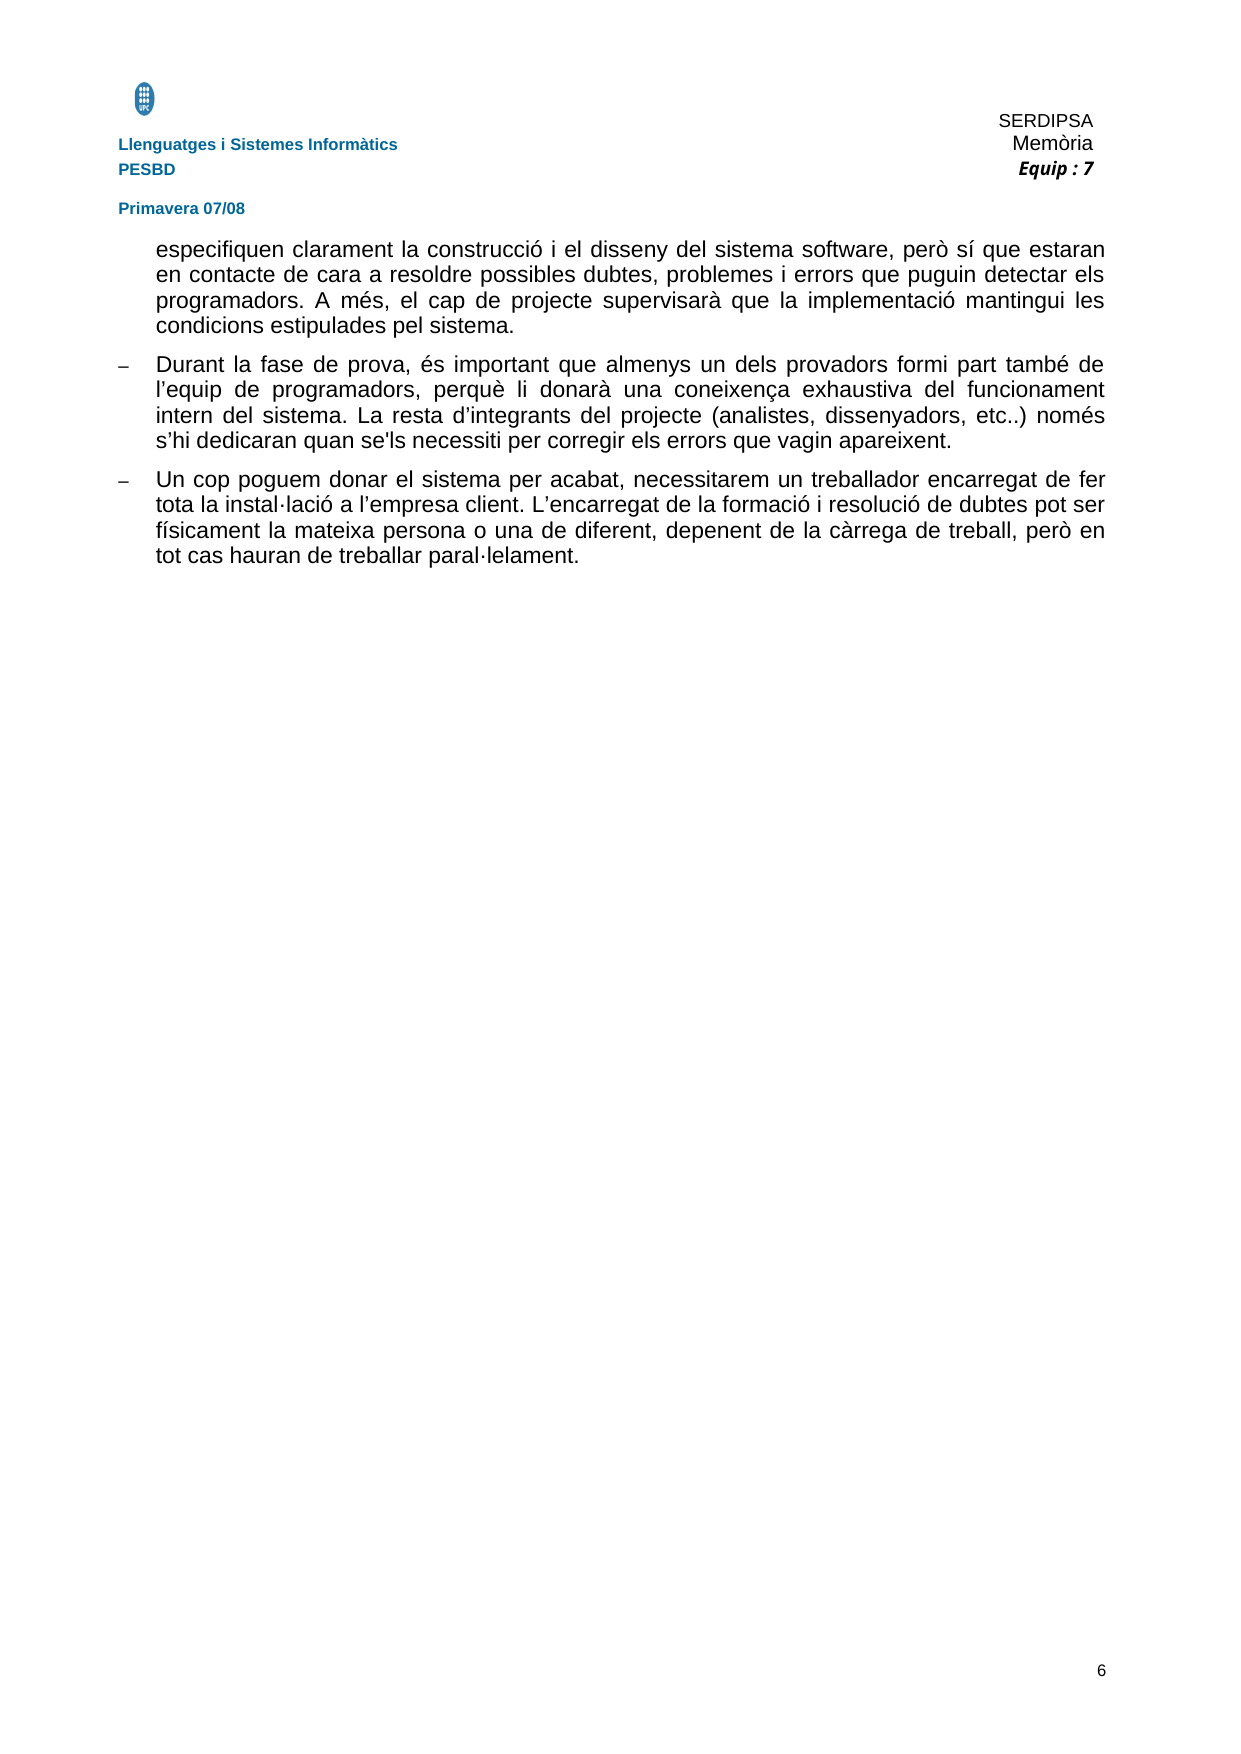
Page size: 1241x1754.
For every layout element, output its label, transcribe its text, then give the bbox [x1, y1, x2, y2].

list Durant la fase de prova, és important que almenys un dels provadors formi part també de l’equip de programadors, perquè li donarà una coneixença exhaustiva del funcionament intern del sistema. La resta d’integrants del projecte (analistes, dissenyadors, etc..) només s’hi dedicaran quan se'ls necessiti per corregir els errors que vagin apareixent. [118, 351, 1106, 454]
list especifiquen clarament la construcció i el disseny del sistema software, però sí que estaran en contacte de cara a resoldre possibles dubtes, problemes i errors que puguin detectar els programadors. A més, el cap de projecte supervisarà que la implementació mantingui les condicions estipulades pel sistema. [118, 236, 1106, 339]
list Un cop poguem donar el sistema per acabat, necessitarem un treballador encarregat de fer tota la instal·lació a l’empresa client. L’encarregat de la formació i resolució de dubtes pot ser físicament la mateixa persona o una de diferent, depenent de la càrrega de treball, però en tot cas hauran de treballar paral·lelament. [118, 466, 1106, 569]
